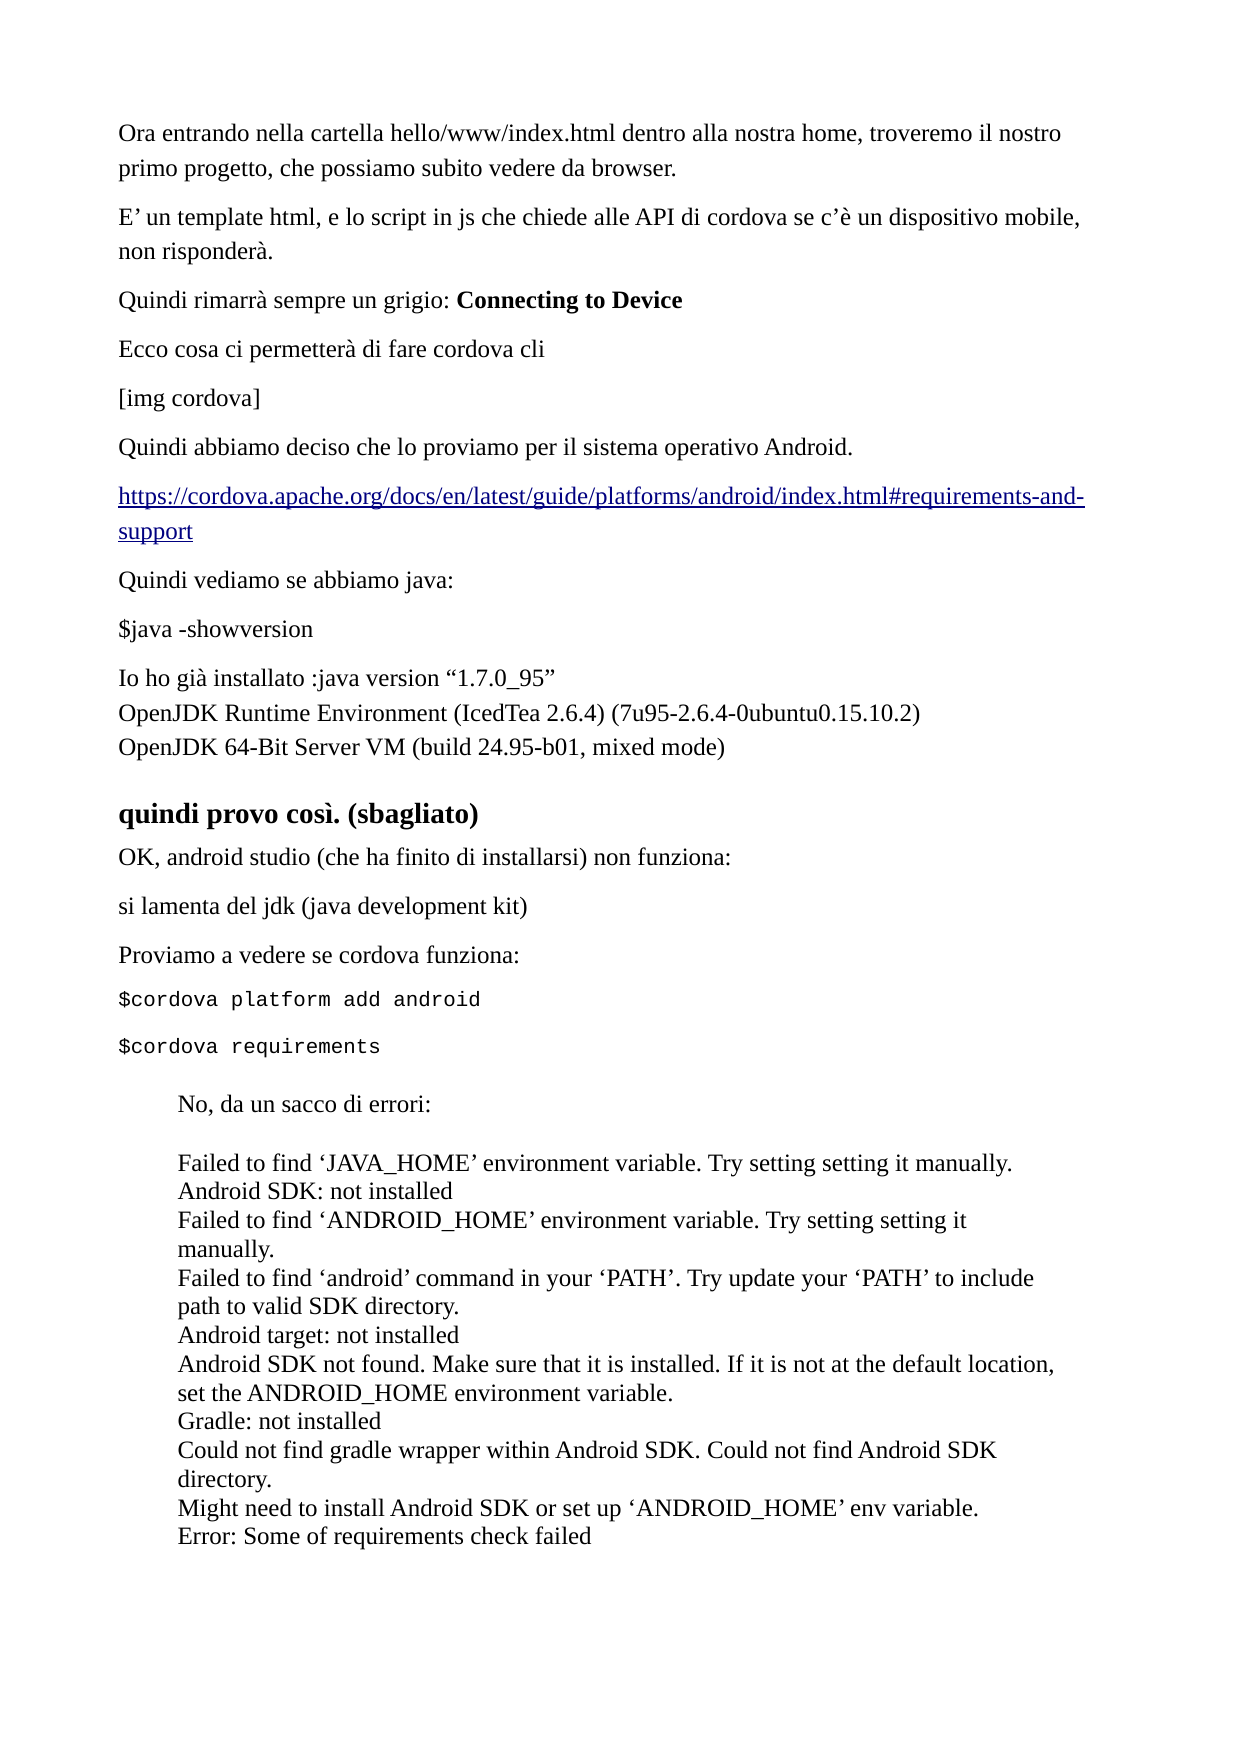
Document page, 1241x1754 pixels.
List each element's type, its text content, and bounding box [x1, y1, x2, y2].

text Ecco cosa ci permetterà di fare cordova cli [118, 334, 1122, 363]
text OK, android studio (che ha finito di installarsi) non funziona: [118, 842, 1122, 871]
text Failed to find ‘JAVA_HOME’ environment variable. Try setting setting it manually. Android SDK: not installed Failed to find ‘ANDROID_HOME’ environment variable. Try setting setting it manually. Failed to find ‘android’ command in your ‘PATH’. Try update your ‘PATH’ to include path to valid SDK directory. Android target: not installed Android SDK not found. Make sure that it is installed. If it is not at the default location, set the ANDROID_HOME environment variable. Gradle: not installed Could not find gradle wrapper within Android SDK. Could not find Android SDK directory. Might need to install Android SDK or set up ‘ANDROID_HOME’ env variable. Error: Some of requirements check failed [177, 1148, 1063, 1550]
text $cordova requirements [118, 1036, 1122, 1060]
text Ora entrando nella cartella hello/www/index.html dentro alla nostra home, troveremo il nostro primo progetto, che possiamo subito vedere da browser. [118, 118, 1122, 181]
text Quindi vediamo se abbiamo java: [118, 565, 1122, 594]
subtitle quindi provo così. (sbagliato) [118, 796, 1122, 829]
text Proviamo a vedere se cordova funziona: [118, 940, 1122, 969]
text $cordova platform add android [118, 989, 1122, 1013]
text Quindi rimarrà sempre un grigio: Connecting to Device [118, 285, 1122, 314]
text [img cordova] [118, 383, 1122, 412]
text si lamenta del jdk (java development kit) [118, 891, 1122, 919]
text $java -showversion [118, 614, 1122, 643]
text Io ho già installato :java version “1.7.0_95” OpenJDK Runtime Environment (IcedTea 2.6.4) (7u95-2.6.4-0ubuntu0.15.10.2) OpenJDK 64-Bit Server VM (build 24.95-b01, mixed mode) [118, 663, 1122, 761]
text E’ un template html, e lo script in js che chiede alle API di cordova se c’è un dispositivo mobile, non risponderà. [118, 202, 1122, 265]
text Quindi abbiamo deciso che lo proviamo per il sistema operativo Android. [118, 432, 1122, 461]
text https://cordova.apache.org/docs/en/latest/guide/platforms/android/index.html#requirements-and-support [118, 481, 1122, 545]
text No, da un sacco di errori: [177, 1089, 1063, 1118]
